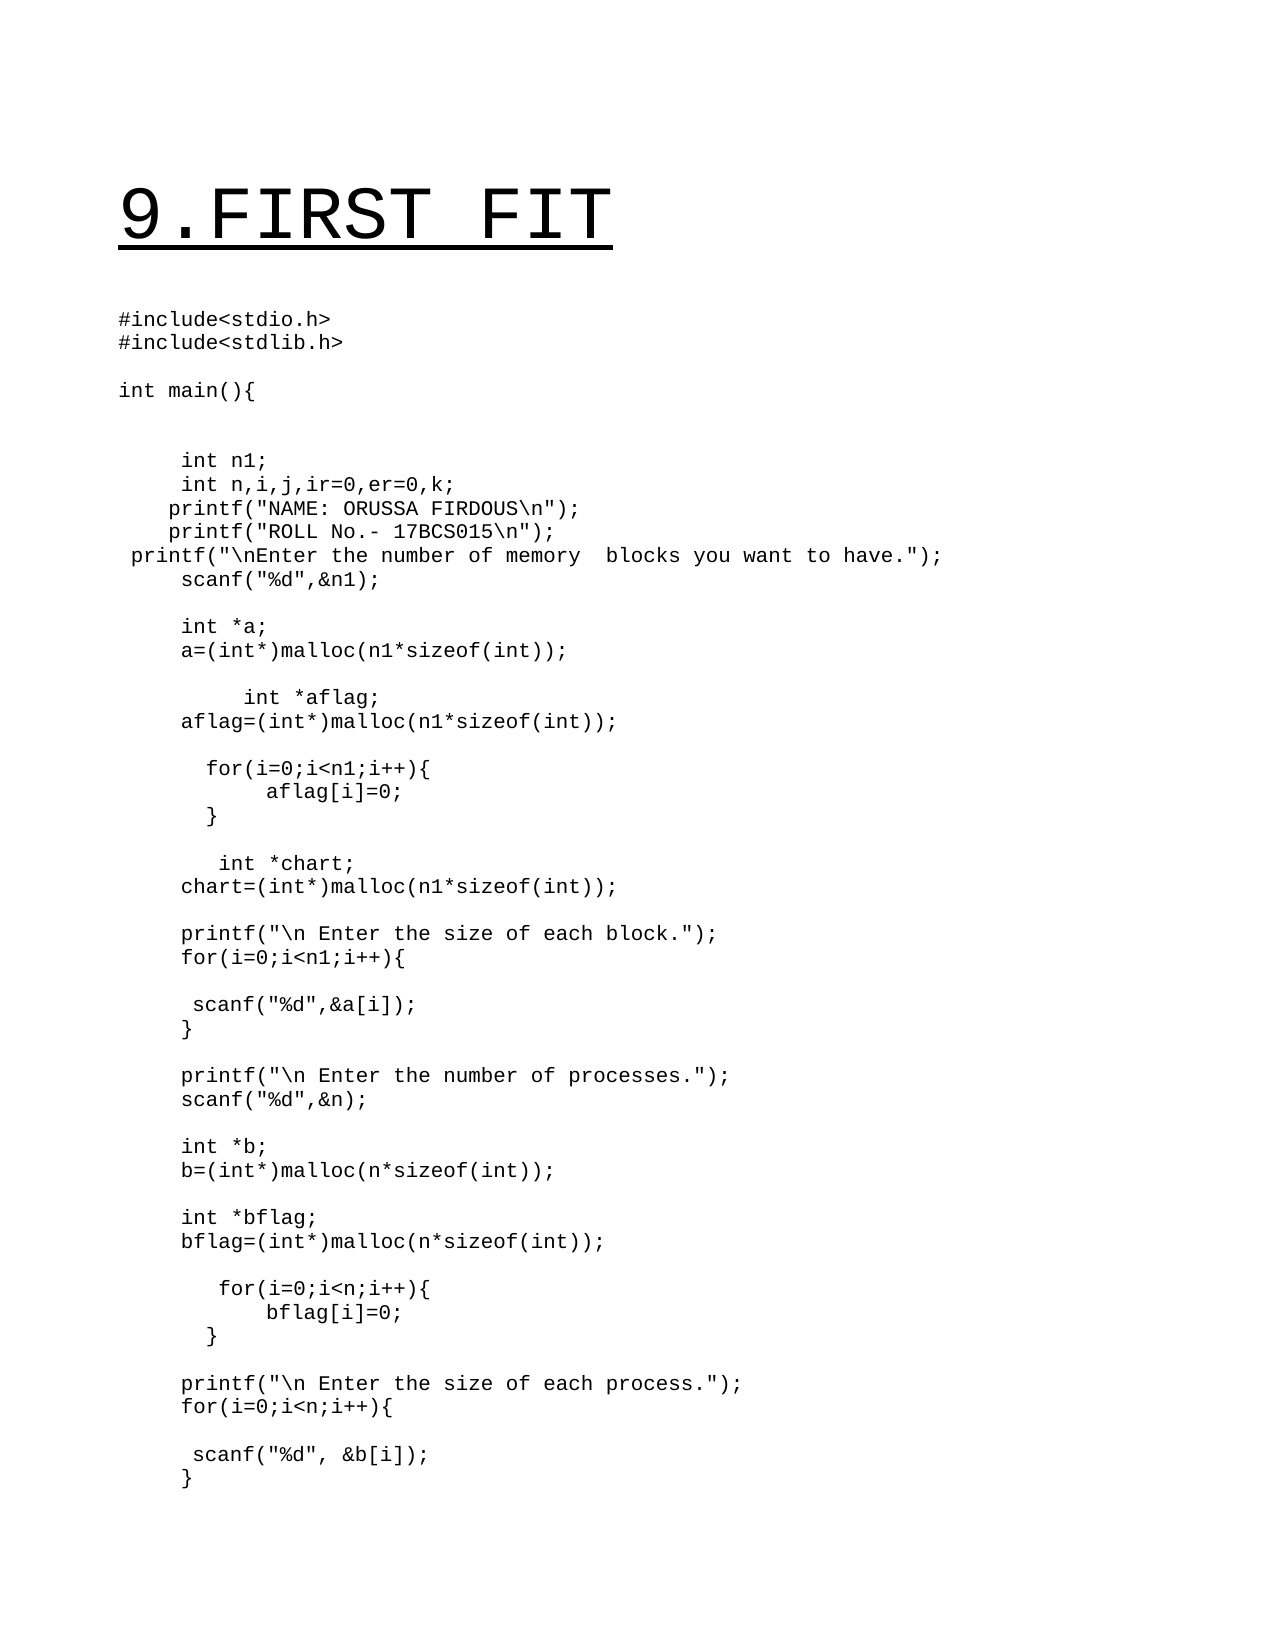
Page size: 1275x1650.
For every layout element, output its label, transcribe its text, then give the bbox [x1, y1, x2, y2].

text printf("ROLL No.- 17BCS015\n"); [118, 521, 1157, 545]
text aflag[i]=0; [118, 782, 1157, 805]
text printf("\nEnter the number of memory blocks you want to have."); [118, 545, 1157, 569]
text for(i=0;i<n1;i++){ [118, 758, 1157, 782]
text int *aflag; [118, 687, 1157, 711]
text for(i=0;i<n;i++){ [118, 1396, 1157, 1420]
text scanf("%d",&n); [118, 1089, 1157, 1113]
text scanf("%d",&n1); [118, 569, 1157, 592]
text for(i=0;i<n1;i++){ [118, 947, 1157, 971]
text printf("\n Enter the size of each block."); [118, 923, 1157, 947]
text printf("\n Enter the number of processes."); [118, 1065, 1157, 1089]
text #include<stdlib.h> [118, 332, 1157, 356]
text int *b; [118, 1136, 1157, 1160]
text int *bflag; [118, 1207, 1157, 1231]
text scanf("%d",&a[i]); [118, 994, 1157, 1018]
text a=(int*)malloc(n1*sizeof(int)); [118, 640, 1157, 663]
text int main(){ [118, 379, 1157, 403]
text int *chart; [118, 852, 1157, 876]
text printf("NAME: ORUSSA FIRDOUS\n"); [118, 498, 1157, 521]
text int *a; [118, 616, 1157, 640]
text int n1; [118, 451, 1157, 474]
text aflag=(int*)malloc(n1*sizeof(int)); [118, 711, 1157, 734]
text 9.FIRST FIT [118, 176, 1157, 261]
text } [118, 805, 1157, 829]
text for(i=0;i<n;i++){ [118, 1278, 1157, 1302]
text chart=(int*)malloc(n1*sizeof(int)); [118, 876, 1157, 900]
text } [118, 1325, 1157, 1349]
text bflag=(int*)malloc(n*sizeof(int)); [118, 1231, 1157, 1254]
text scanf("%d", &b[i]); [118, 1444, 1157, 1467]
text printf("\n Enter the size of each process."); [118, 1373, 1157, 1396]
text #include<stdio.h> [118, 309, 1157, 332]
text bflag[i]=0; [118, 1302, 1157, 1325]
text int n,i,j,ir=0,er=0,k; [118, 474, 1157, 498]
text b=(int*)malloc(n*sizeof(int)); [118, 1160, 1157, 1183]
text } [118, 1018, 1157, 1042]
text } [118, 1467, 1157, 1491]
